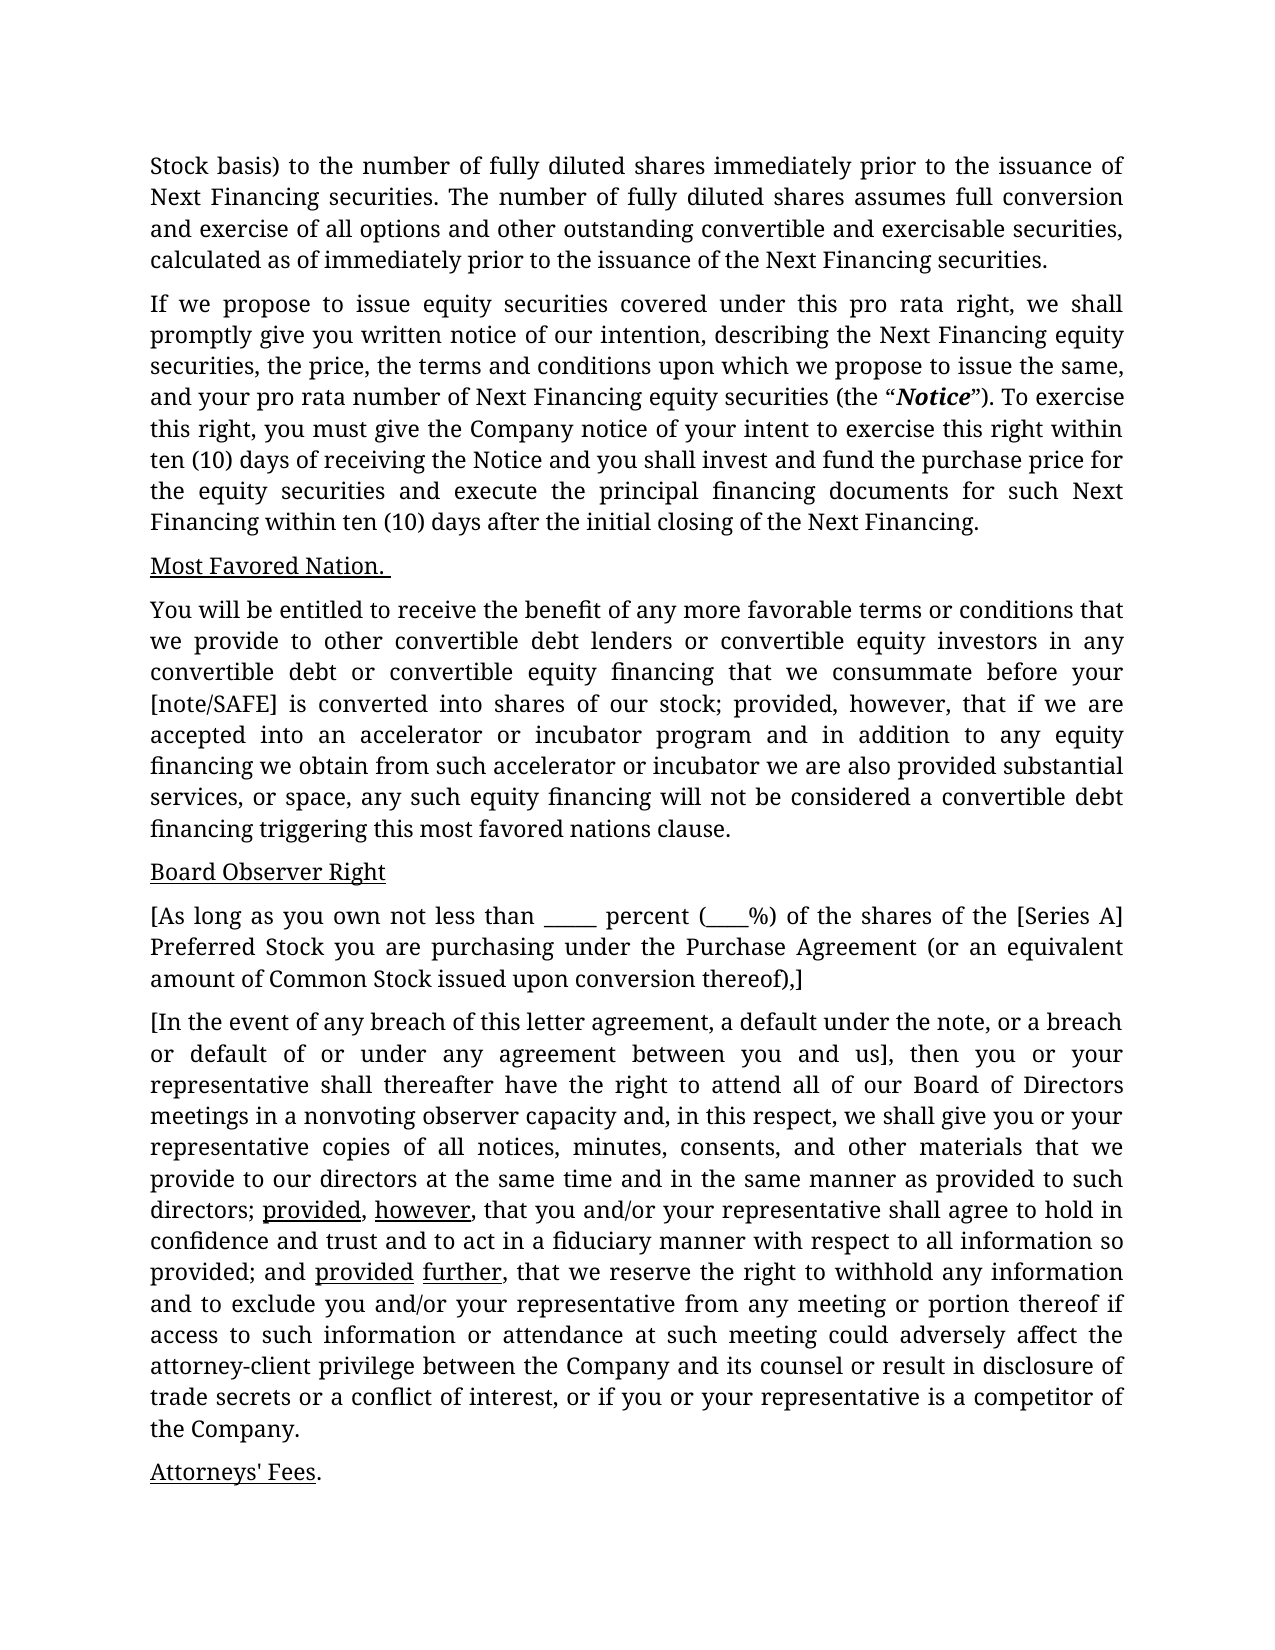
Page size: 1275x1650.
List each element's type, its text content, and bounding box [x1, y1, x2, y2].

text If we propose to issue equity securities covered under this pro rata right, we shall promptly give you written notice of our intention, describing the Next Financing equity securities, the price, the terms and conditions upon which we propose to issue the same, and your pro rata number of Next Financing equity securities (the “Notice”). To exercise this right, you must give the Company notice of your intent to exercise this right within ten (10) days of receiving the Notice and you shall invest and fund the purchase price for the equity securities and execute the principal financing documents for such Next Financing within ten (10) days after the initial closing of the Next Financing. [150, 287, 1125, 537]
text [As long as you own not less than _____ percent (____%) of the shares of the [Series A] Preferred Stock you are purchasing under the Purchase Agreement (or an equivalent amount of Common Stock issued upon conversion thereof),] [150, 900, 1125, 994]
text Attorneys' Fees. [150, 1456, 1125, 1487]
text [In the event of any breach of this letter agreement, a default under the note, or a breach or default of or under any agreement between you and us], then you or your representative shall thereafter have the right to attend all of our Board of Directors meetings in a nonvoting observer capacity and, in this respect, we shall give you or your representative copies of all notices, minutes, consents, and other materials that we provide to our directors at the same time and in the same manner as provided to such directors; provided, however, that you and/or your representative shall agree to hold in confidence and trust and to act in a fiduciary manner with respect to all information so provided; and provided further, that we reserve the right to withhold any information and to exclude you and/or your representative from any meeting or portion thereof if access to such information or attendance at such meeting could adversely affect the attorney-client privilege between the Company and its counsel or result in disclosure of trade secrets or a conflict of interest, or if you or your representative is a competitor of the Company. [150, 1006, 1125, 1444]
text You will be entitled to receive the benefit of any more favorable terms or conditions that we provide to other convertible debt lenders or convertible equity investors in any convertible debt or convertible equity financing that we consummate before your [note/SAFE] is converted into shares of our stock; provided, however, that if we are accepted into an accelerator or incubator program and in addition to any equity financing we obtain from such accelerator or incubator we are also provided substantial services, or space, any such equity financing will not be considered a convertible debt financing triggering this most favored nations clause. [150, 594, 1125, 844]
text Most Favored Nation. [150, 550, 1125, 581]
text Stock basis) to the number of fully diluted shares immediately prior to the issuance of Next Financing securities. The number of fully diluted shares assumes full conversion and exercise of all options and other outstanding convertible and exercisable securities, calculated as of immediately prior to the issuance of the Next Financing securities. [150, 150, 1125, 275]
text Board Observer Right [150, 856, 1125, 887]
